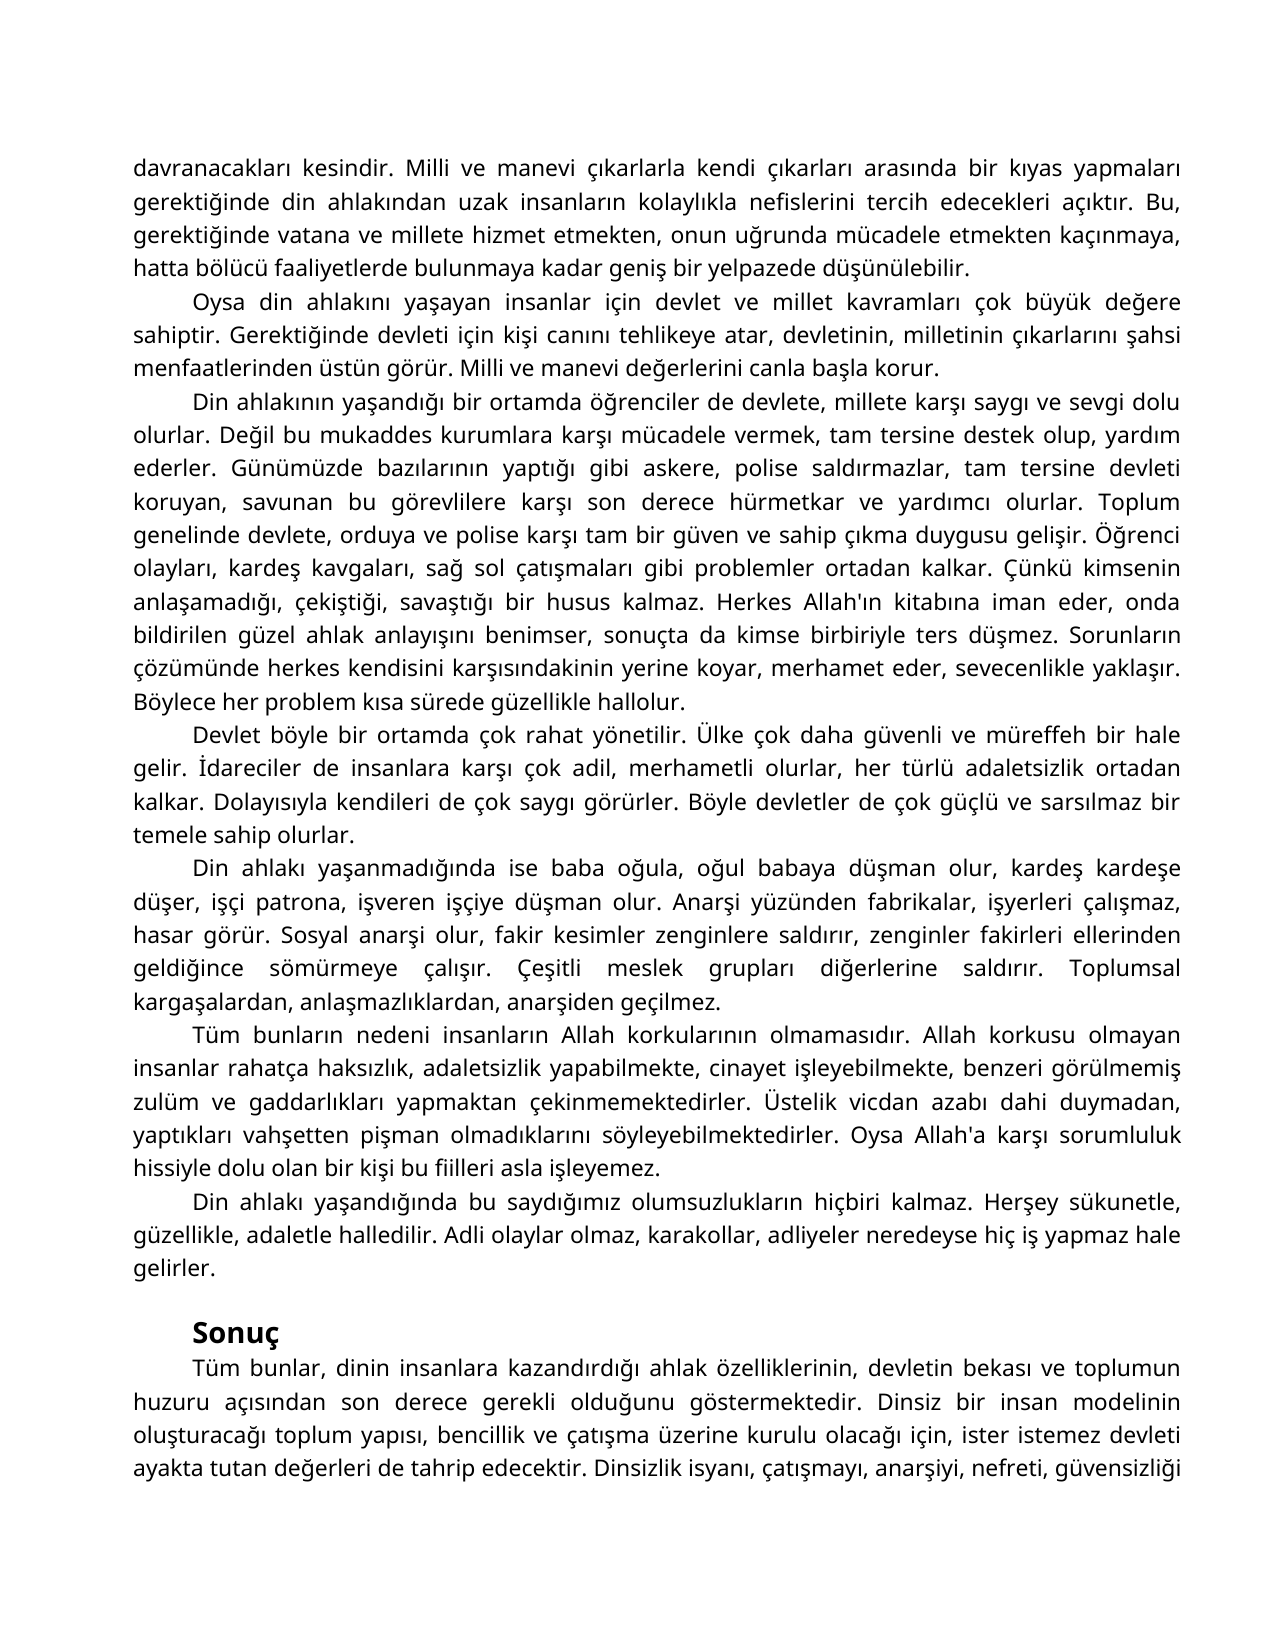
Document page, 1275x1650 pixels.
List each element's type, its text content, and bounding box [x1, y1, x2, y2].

text Tüm bunların nedeni insanların Allah korkularının olmamasıdır. Allah korkusu olmayan insanlar rahatça haksızlık, adaletsizlik yapabilmekte, cinayet işleyebilmekte, benzeri görülmemiş zulüm ve gaddarlıkları yapmaktan çekinmemektedirler. Üstelik vicdan azabı dahi duymadan, yaptıkları vahşetten pişman olmadıklarını söyleyebilmektedirler. Oysa Allah'a karşı sorumluluk hissiyle dolu olan bir kişi bu fiilleri asla işleyemez. [133, 1017, 1182, 1183]
text Din ahlakı yaşandığında bu saydığımız olumsuzlukların hiçbiri kalmaz. Herşey sükunetle, güzellikle, adaletle halledilir. Adli olaylar olmaz, karakollar, adliyeler neredeyse hiç iş yapmaz hale gelirler. [133, 1183, 1182, 1283]
text Sonuç [133, 1317, 1182, 1350]
text davranacakları kesindir. Milli ve manevi çıkarlarla kendi çıkarları arasında bir kıyas yapmaları gerektiğinde din ahlakından uzak insanların kolaylıkla nefislerini tercih edecekleri açıktır. Bu, gerektiğinde vatana ve millete hizmet etmekten, onun uğrunda mücadele etmekten kaçınmaya, hatta bölücü faaliyetlerde bulunmaya kadar geniş bir yelpazede düşünülebilir. [133, 150, 1182, 283]
text Devlet böyle bir ortamda çok rahat yönetilir. Ülke çok daha güvenli ve müreffeh bir hale gelir. İdareciler de insanlara karşı çok adil, merhametli olurlar, her türlü adaletsizlik ortadan kalkar. Dolayısıyla kendileri de çok saygı görürler. Böyle devletler de çok güçlü ve sarsılmaz bir temele sahip olurlar. [133, 717, 1182, 850]
text Din ahlakının yaşandığı bir ortamda öğrenciler de devlete, millete karşı saygı ve sevgi dolu olurlar. Değil bu mukaddes kurumlara karşı mücadele vermek, tam tersine destek olup, yardım ederler. Günümüzde bazılarının yaptığı gibi askere, polise saldırmazlar, tam tersine devleti koruyan, savunan bu görevlilere karşı son derece hürmetkar ve yardımcı olurlar. Toplum genelinde devlete, orduya ve polise karşı tam bir güven ve sahip çıkma duygusu gelişir. Öğrenci olayları, kardeş kavgaları, sağ sol çatışmaları gibi problemler ortadan kalkar. Çünkü kimsenin anlaşamadığı, çekiştiği, savaştığı bir husus kalmaz. Herkes Allah'ın kitabına iman eder, onda bildirilen güzel ahlak anlayışını benimser, sonuçta da kimse birbiriyle ters düşmez. Sorunların çözümünde herkes kendisini karşısındakinin yerine koyar, merhamet eder, sevecenlikle yaklaşır. Böylece her problem kısa sürede güzellikle hallolur. [133, 383, 1182, 717]
text Oysa din ahlakını yaşayan insanlar için devlet ve millet kavramları çok büyük değere sahiptir. Gerektiğinde devleti için kişi canını tehlikeye atar, devletinin, milletinin çıkarlarını şahsi menfaatlerinden üstün görür. Milli ve manevi değerlerini canla başla korur. [133, 283, 1182, 383]
text Din ahlakı yaşanmadığında ise baba oğula, oğul babaya düşman olur, kardeş kardeşe düşer, işçi patrona, işveren işçiye düşman olur. Anarşi yüzünden fabrikalar, işyerleri çalışmaz, hasar görür. Sosyal anarşi olur, fakir kesimler zenginlere saldırır, zenginler fakirleri ellerinden geldiğince sömürmeye çalışır. Çeşitli meslek grupları diğerlerine saldırır. Toplumsal kargaşalardan, anlaşmazlıklardan, anarşiden geçilmez. [133, 850, 1182, 1017]
text Tüm bunlar, dinin insanlara kazandırdığı ahlak özelliklerinin, devletin bekası ve toplumun huzuru açısından son derece gerekli olduğunu göstermektedir. Dinsiz bir insan modelinin oluşturacağı toplum yapısı, bencillik ve çatışma üzerine kurulu olacağı için, ister istemez devleti ayakta tutan değerleri de tahrip edecektir. Dinsizlik isyanı, çatışmayı, anarşiyi, nefreti, güvensizliği [133, 1350, 1182, 1483]
